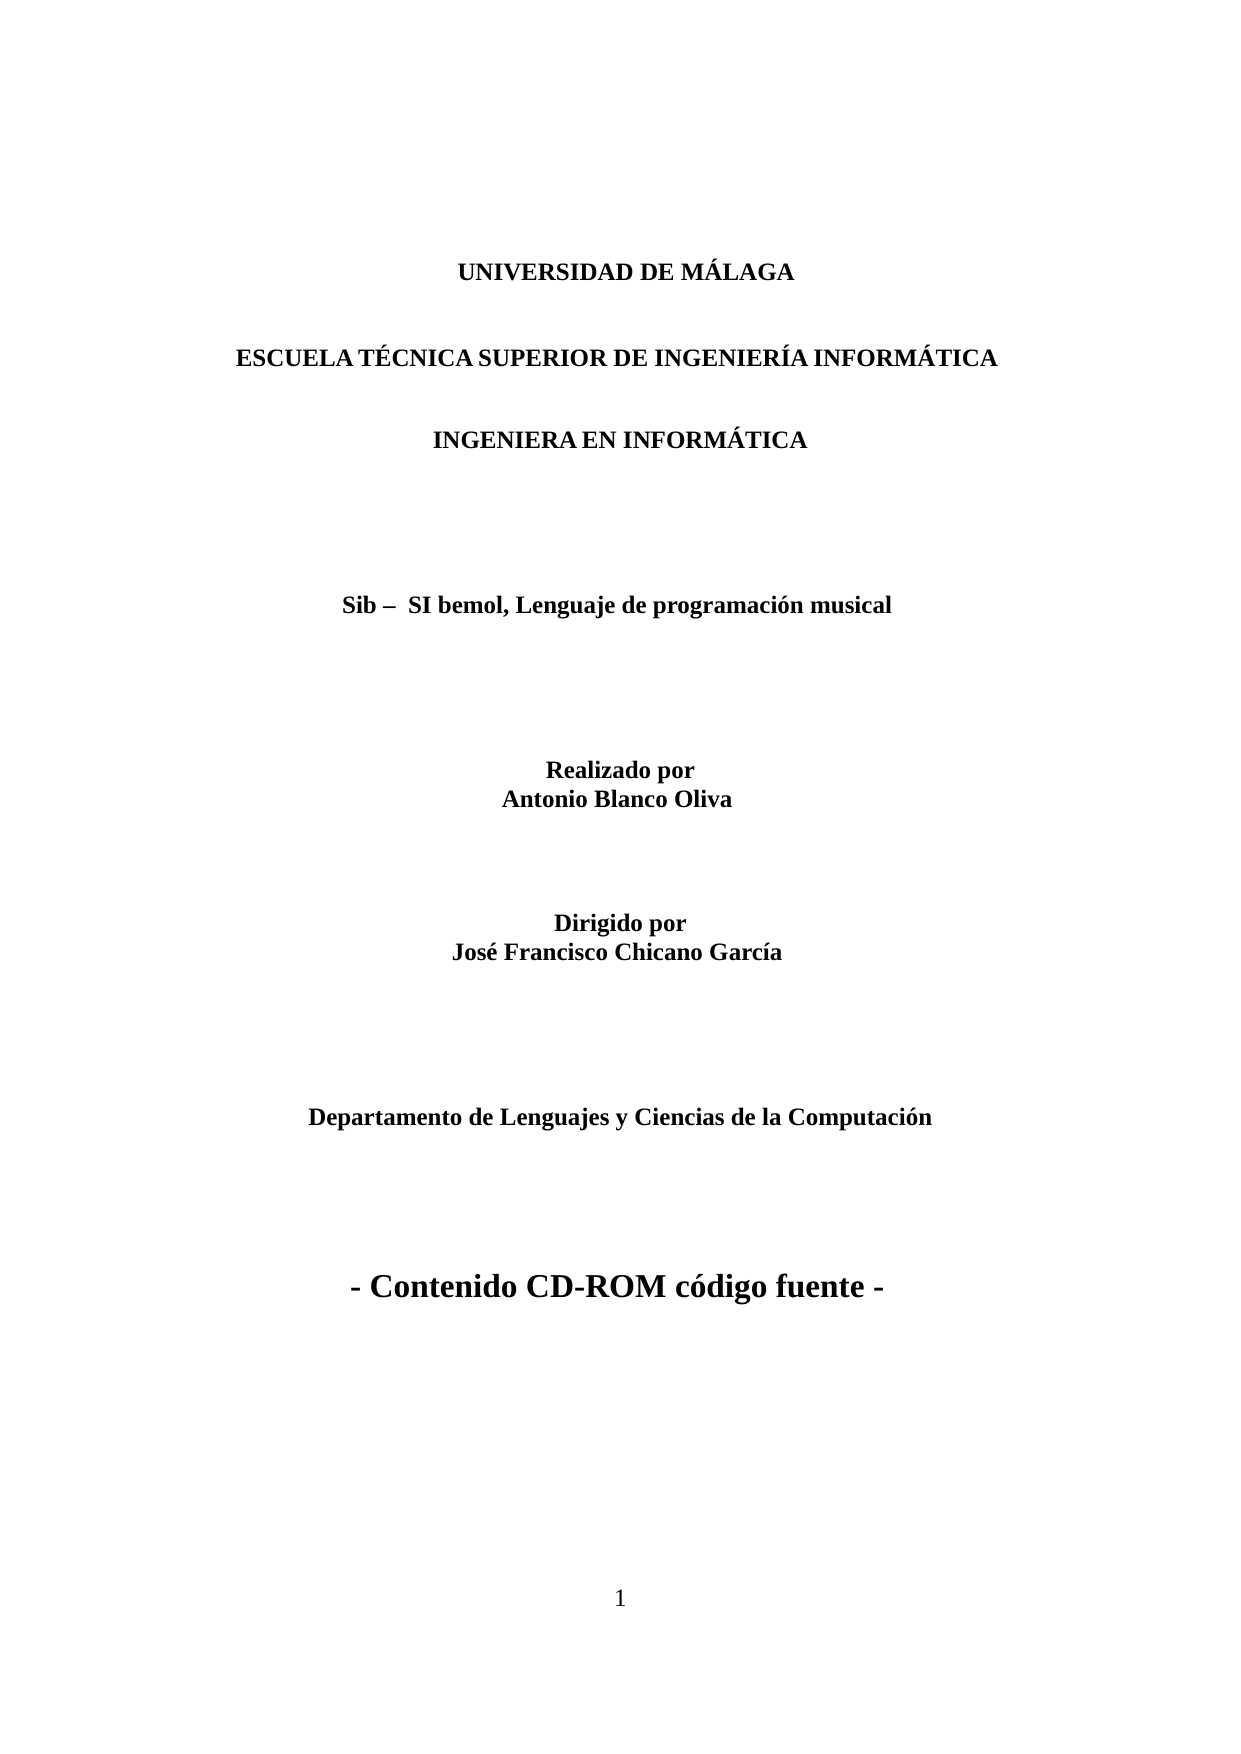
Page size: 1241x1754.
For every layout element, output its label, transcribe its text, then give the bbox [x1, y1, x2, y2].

text UNIVERSIDAD DE MÁLAGA [201, 257, 1057, 286]
text Sib – SI bemol, Lenguaje de programación musical [142, 591, 1098, 619]
text Realizado por Antonio Blanco Oliva [142, 756, 1098, 813]
text Dirigido por José Francisco Chicano García [142, 908, 1098, 966]
text Departamento de Lenguajes y Ciencias de la Computación [142, 1102, 1098, 1131]
text INGENIERA EN INFORMÁTICA [142, 426, 1098, 454]
text - Contenido CD-ROM código fuente - [142, 1267, 1098, 1305]
text ESCUELA TÉCNICA SUPERIOR DE INGENIERÍA INFORMÁTICA [142, 343, 1098, 372]
